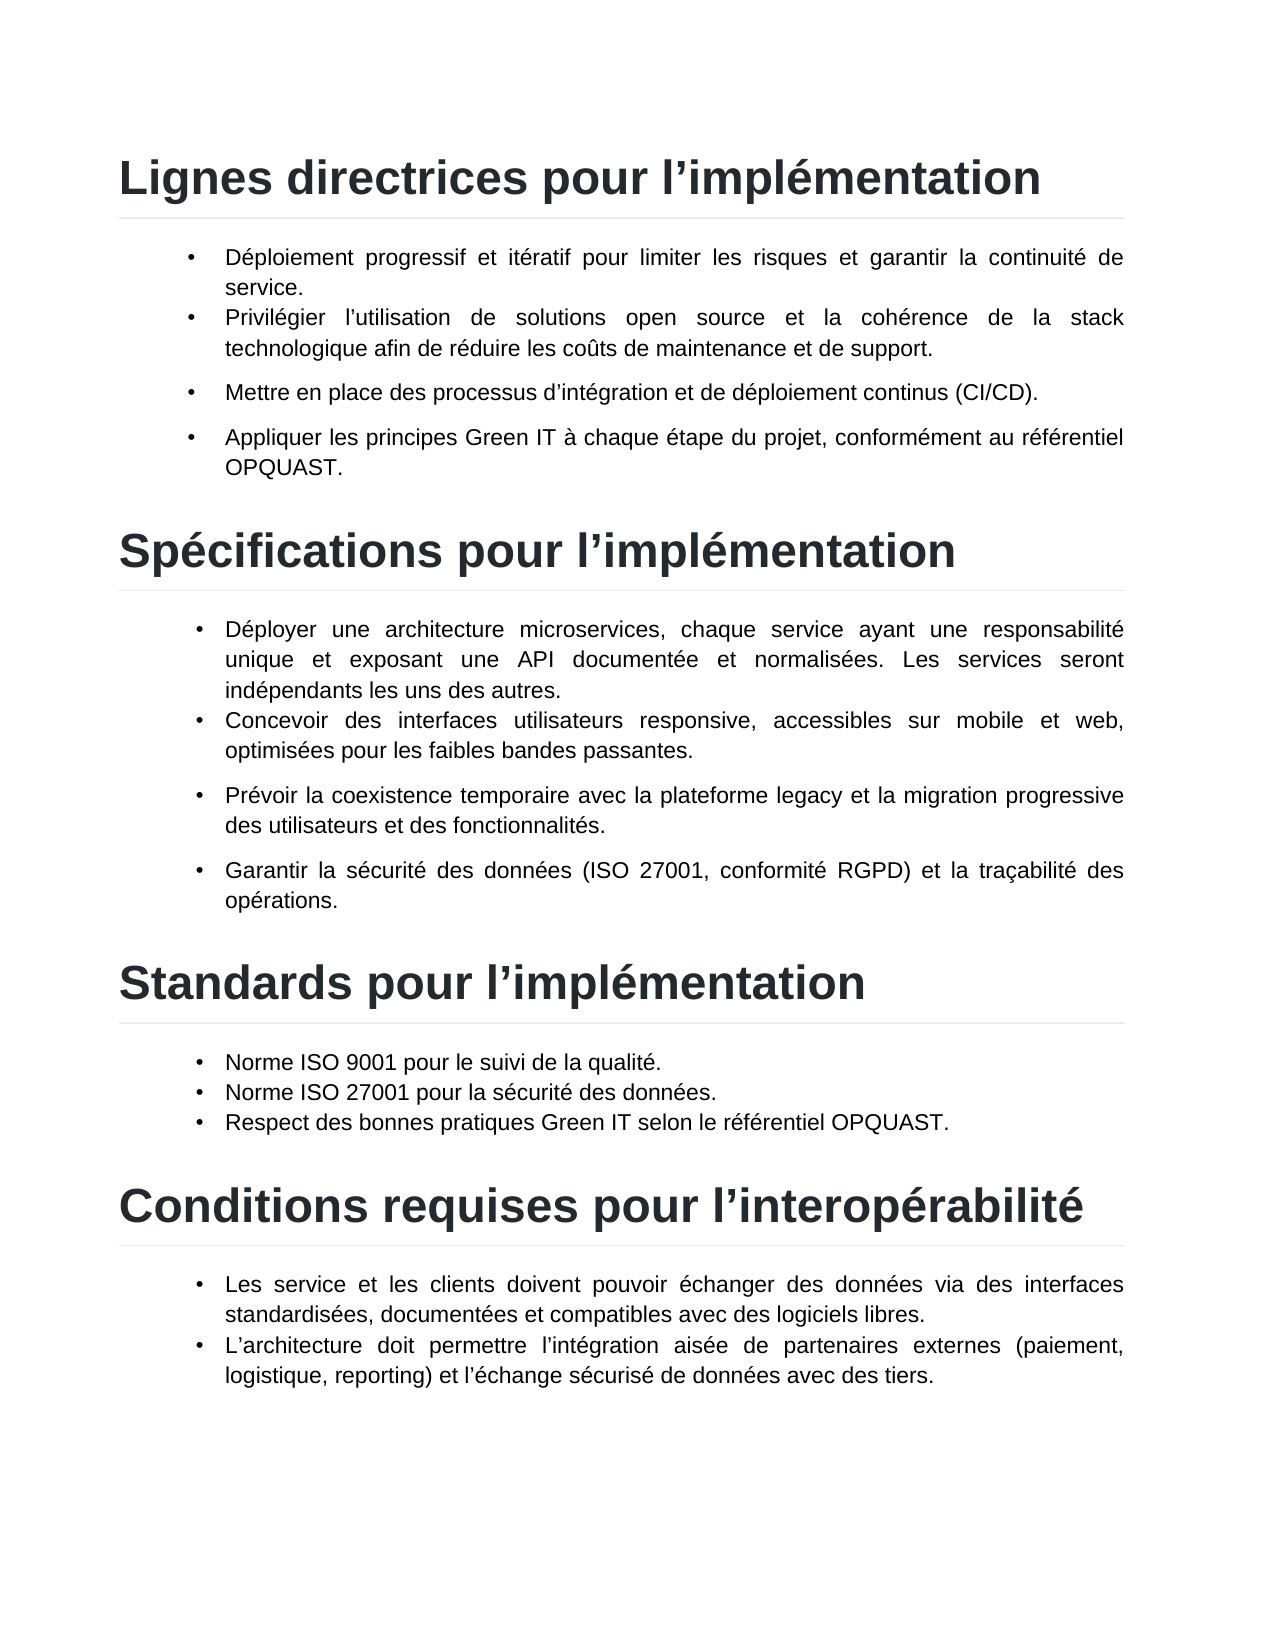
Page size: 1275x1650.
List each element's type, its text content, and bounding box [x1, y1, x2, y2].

subtitle Spécifications pour l’implémentation [119, 522, 1125, 590]
list Norme ISO 9001 pour le suivi de la qualité. [196, 1049, 1125, 1075]
list Concevoir des interfaces utilisateurs responsive, accessibles sur mobile et web, optimisées pour les faibles bandes passantes. [196, 707, 1125, 763]
subtitle Lignes directrices pour l’implémentation [119, 150, 1125, 217]
list Déployer une architecture microservices, chaque service ayant une responsabilité unique et exposant une API documentée et normalisées. Les services seront indépendants les uns des autres. [196, 616, 1125, 703]
subtitle Conditions requises pour l’interopérabilité [119, 1177, 1125, 1245]
list Déploiement progressif et itératif pour limiter les risques et garantir la continuité de service. [187, 244, 1125, 300]
list Les service et les clients doivent pouvoir échanger des données via des interfaces standardisées, documentées et compatibles avec des logiciels libres. [196, 1271, 1125, 1328]
list Appliquer les principes Green IT à chaque étape du projet, conformément au référentiel OPQUAST. [187, 424, 1125, 481]
list L’architecture doit permettre l’intégration aisée de partenaires externes (paiement, logistique, reporting) et l’échange sécurisé de données avec des tiers. [196, 1332, 1125, 1388]
list Mettre en place des processus d’intégration et de déploiement continus (CI/CD). [187, 379, 1125, 406]
subtitle Standards pour l’implémentation [119, 955, 1125, 1022]
list Respect des bonnes pratiques Green IT selon le référentiel OPQUAST. [196, 1109, 1125, 1136]
list Norme ISO 27001 pour la sécurité des données. [196, 1079, 1125, 1105]
list Garantir la sécurité des données (ISO 27001, conformité RGPD) et la traçabilité des opérations. [196, 857, 1125, 913]
list Privilégier l’utilisation de solutions open source et la cohérence de la stack technologique afin de réduire les coûts de maintenance et de support. [187, 304, 1125, 361]
list Prévoir la coexistence temporaire avec la plateforme legacy et la migration progressive des utilisateurs et des fonctionnalités. [196, 782, 1125, 838]
